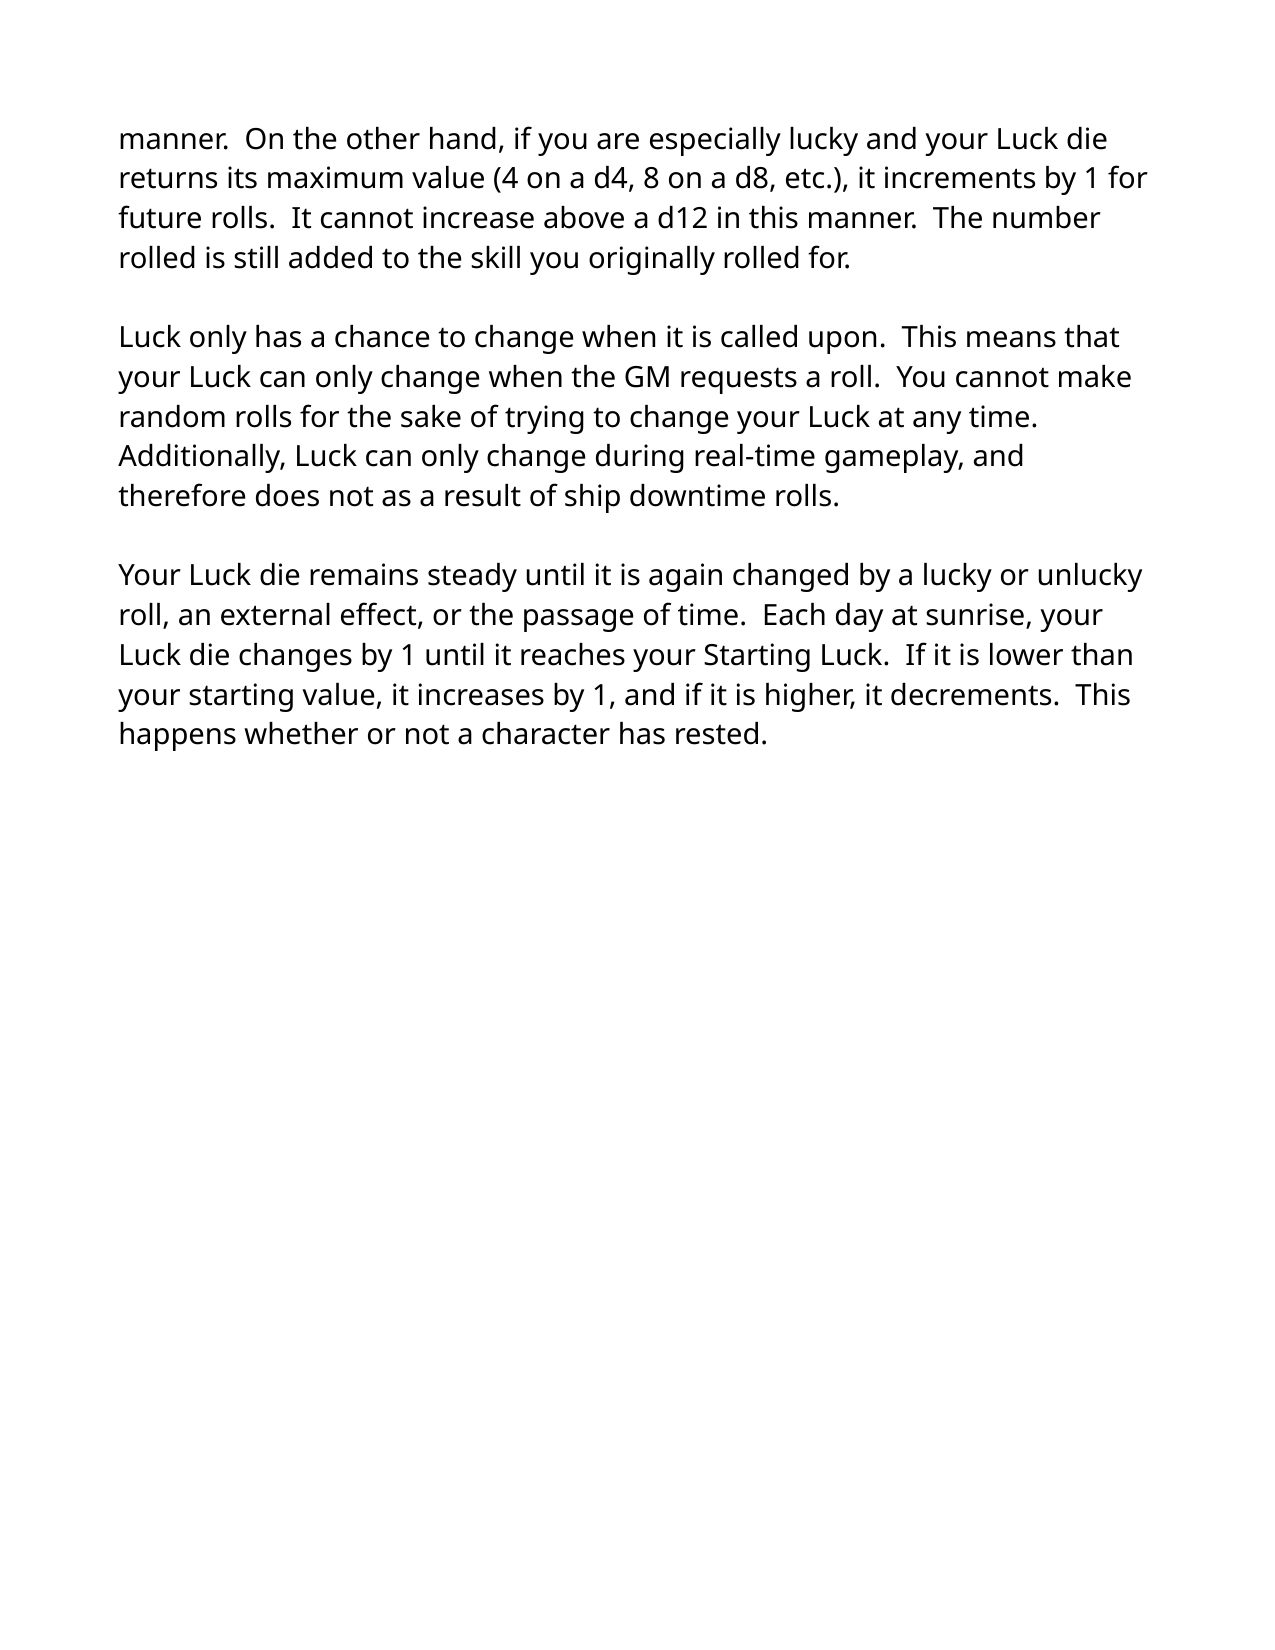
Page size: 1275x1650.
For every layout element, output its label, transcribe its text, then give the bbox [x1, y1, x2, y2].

text manner. On the other hand, if you are especially lucky and your Luck die returns its maximum value (4 on a d4, 8 on a d8, etc.), it increments by 1 for future rolls. It cannot increase above a d12 in this manner. The number rolled is still added to the skill you originally rolled for. [118, 118, 1157, 277]
text Your Luck die remains steady until it is again changed by a lucky or unlucky roll, an external effect, or the passage of time. Each day at sunrise, your Luck die changes by 1 until it reaches your Starting Luck. If it is lower than your starting value, it increases by 1, and if it is higher, it decrements. This happens whether or not a character has rested. [118, 555, 1157, 753]
text Luck only has a chance to change when it is called upon. This means that your Luck can only change when the GM requests a roll. You cannot make random rolls for the sake of trying to change your Luck at any time. Additionally, Luck can only change during real-time gameplay, and therefore does not as a result of ship downtime rolls. [118, 317, 1157, 515]
